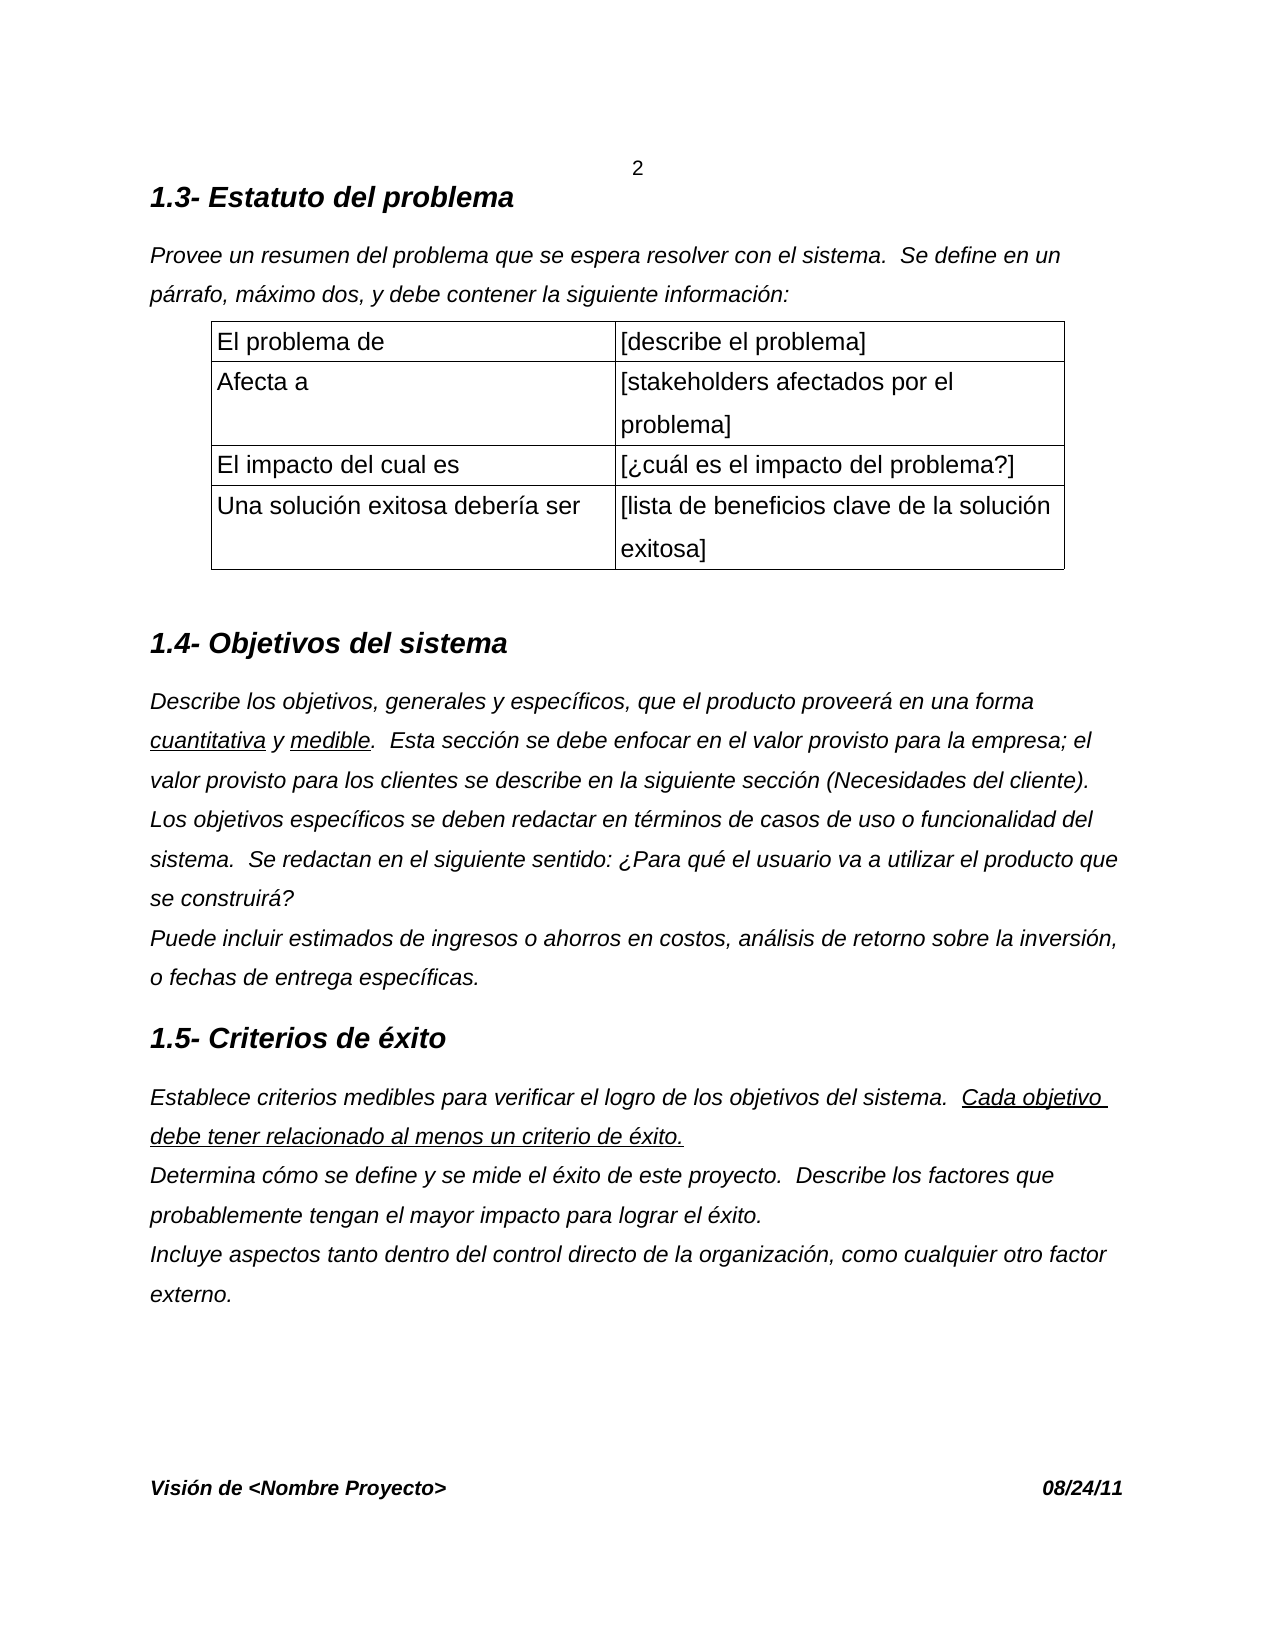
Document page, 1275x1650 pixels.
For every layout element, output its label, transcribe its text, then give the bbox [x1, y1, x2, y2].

text Determina cómo se define y se mide el éxito de este proyecto. Describe los factores que probablemente tengan el mayor impacto para lograr el éxito. [150, 1162, 1125, 1228]
text Los objetivos específicos se deben redactar en términos de casos de uso o funcionalidad del sistema. Se redactan en el siguiente sentido: ¿Para qué el usuario va a utilizar el producto que se construirá? [150, 806, 1125, 912]
text Describe los objetivos, generales y específicos, que el producto proveerá en una forma cuantitativa y medible. Esta sección se debe enfocar en el valor provisto para la empresa; el valor provisto para los clientes se describe en la siguiente sección (Necesidades del cliente). [150, 688, 1125, 793]
text Incluye aspectos tanto dentro del control directo de la organización, como cualquier otro factor externo. [150, 1241, 1125, 1307]
text 1.3- Estatuto del problema [150, 180, 1125, 213]
table_header El problema de [212, 322, 615, 361]
table_cell [stakeholders afectados por el problema] [616, 362, 1064, 445]
text Provee un resumen del problema que se espera resolver con el sistema. Se define en un párrafo, máximo dos, y debe contener la siguiente información: [150, 242, 1125, 308]
table_cell Una solución exitosa debería ser [212, 486, 615, 568]
table_header [describe el problema] [616, 322, 1064, 361]
text 1.5- Criterios de éxito [150, 1021, 1125, 1055]
table_cell [¿cuál es el impacto del problema?] [616, 446, 1064, 485]
table_cell El impacto del cual es [212, 446, 615, 485]
text 1.4- Objetivos del sistema [150, 626, 1125, 659]
table_cell Afecta a [212, 362, 615, 445]
text Establece criterios medibles para verificar el logro de los objetivos del sistema. Cada objetivo debe tener relacionado al menos un criterio de éxito. [150, 1083, 1125, 1149]
text Puede incluir estimados de ingresos o ahorros en costos, análisis de retorno sobre la inversión, o fechas de entrega específicas. [150, 925, 1125, 991]
table_cell [lista de beneficios clave de la solución exitosa] [616, 486, 1064, 568]
